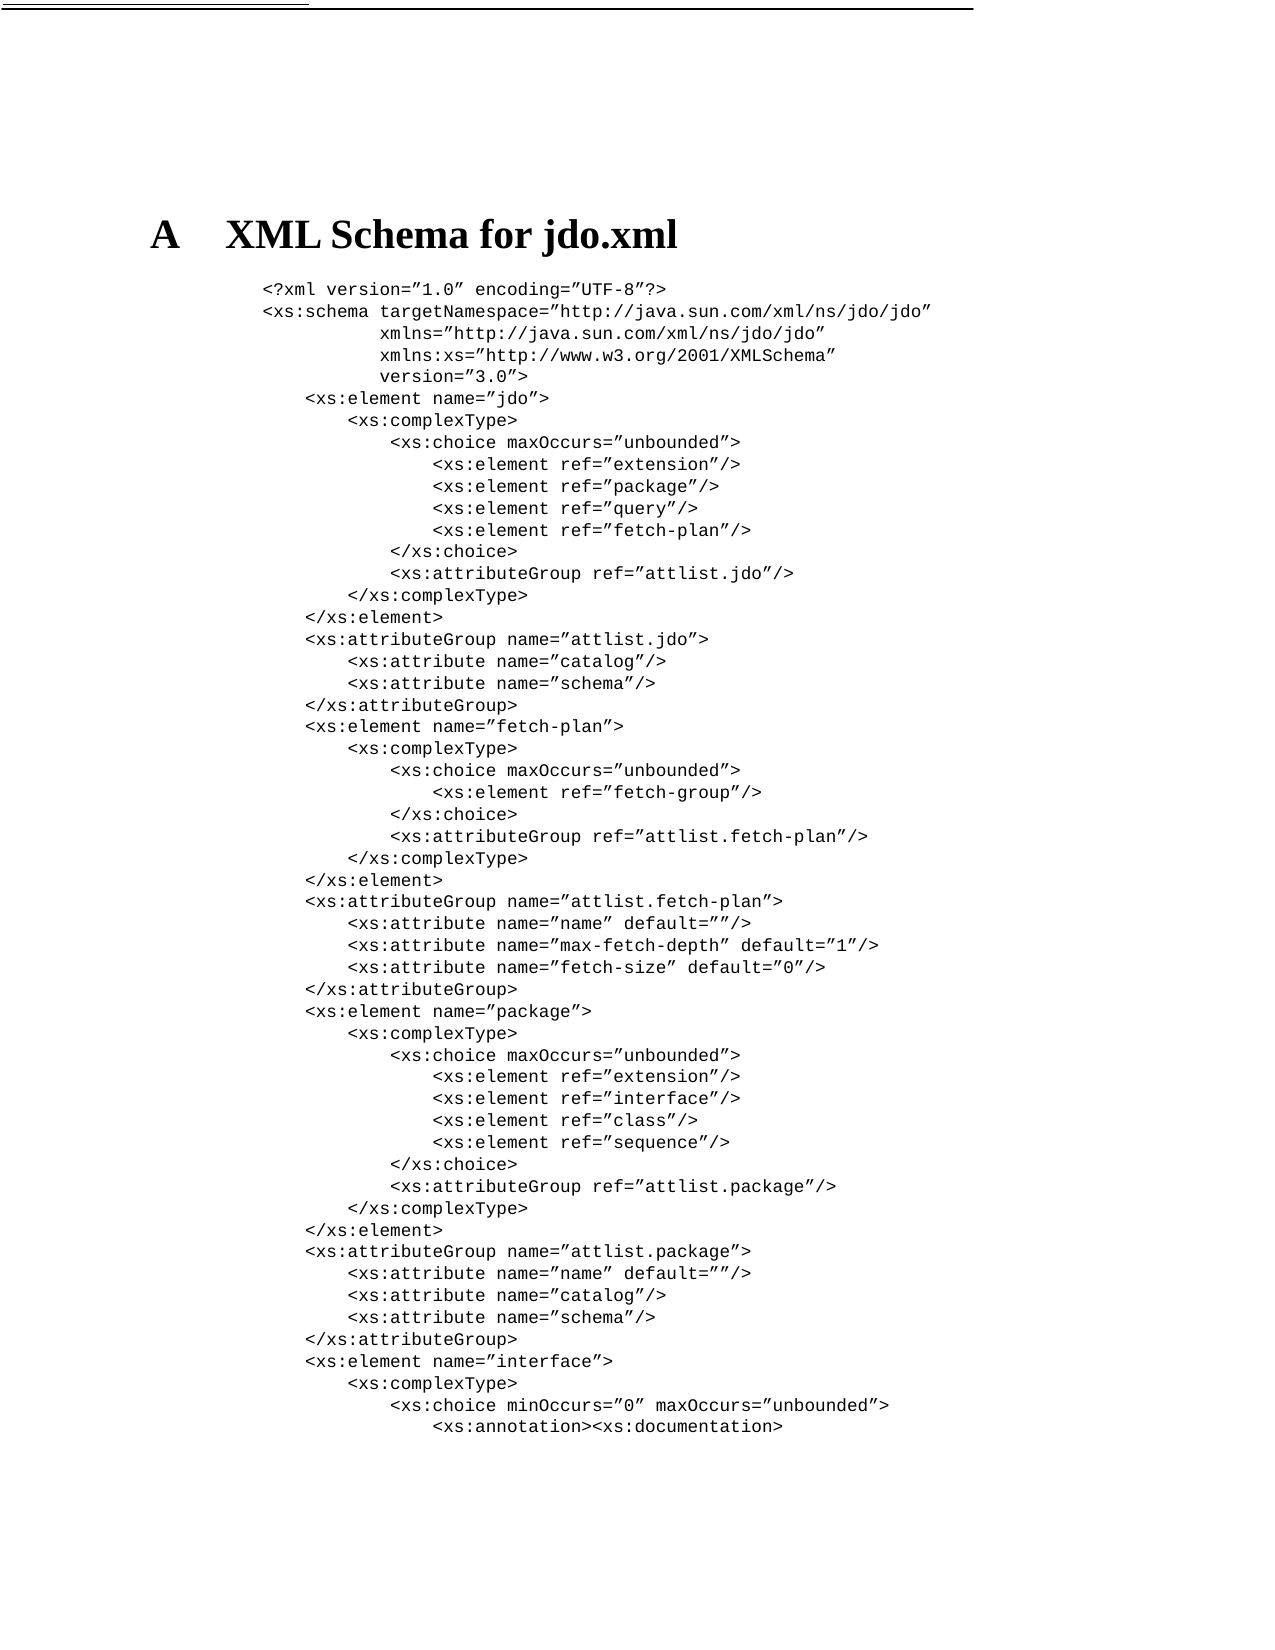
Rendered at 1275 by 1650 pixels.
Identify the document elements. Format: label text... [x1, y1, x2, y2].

text <xs:complexType> [262, 1372, 1125, 1394]
text </xs:attributeGroup> [262, 1329, 1125, 1351]
text <xs:annotation><xs:documentation> [262, 1416, 1125, 1438]
text <xs:attributeGroup ref=”attlist.package”/> [262, 1176, 1125, 1197]
text version=”3.0”> [262, 366, 1125, 388]
text <xs:attributeGroup ref=”attlist.jdo”/> [262, 563, 1125, 585]
text <xs:choice maxOccurs=”unbounded”> [262, 432, 1125, 454]
text <xs:element name=”jdo”> [262, 388, 1125, 410]
text <xs:complexType> [262, 410, 1125, 432]
text </xs:element> [262, 869, 1125, 891]
text </xs:attributeGroup> [262, 979, 1125, 1001]
text <xs:choice maxOccurs=”unbounded”> [262, 1044, 1125, 1066]
text <xs:element ref=”interface”/> [262, 1088, 1125, 1110]
text <xs:complexType> [262, 738, 1125, 760]
text <xs:element ref=”sequence”/> [262, 1132, 1125, 1154]
text <?xml version=”1.0” encoding=”UTF-8”?> [262, 279, 1125, 301]
text <xs:attribute name=”max-fetch-depth” default=”1”/> [262, 935, 1125, 957]
text <xs:attribute name=”schema”/> [262, 1307, 1125, 1329]
text xmlns=”http://java.sun.com/xml/ns/jdo/jdo” [262, 322, 1125, 344]
text </xs:choice> [262, 541, 1125, 563]
text xmlns:xs=”http://www.w3.org/2001/XMLSchema” [262, 344, 1125, 366]
text <xs:element ref=”query”/> [262, 497, 1125, 519]
text <xs:element ref=”package”/> [262, 476, 1125, 497]
text <xs:element name=”interface”> [262, 1351, 1125, 1372]
text <xs:attribute name=”name” default=””/> [262, 913, 1125, 935]
text <xs:element ref=”class”/> [262, 1110, 1125, 1132]
text <xs:element ref=”fetch-group”/> [262, 782, 1125, 804]
text </xs:element> [262, 1219, 1125, 1241]
text </xs:complexType> [262, 585, 1125, 607]
text <xs:attribute name=”fetch-size” default=”0”/> [262, 957, 1125, 979]
text </xs:choice> [262, 804, 1125, 826]
text <xs:attribute name=”schema”/> [262, 672, 1125, 694]
text <xs:element name=”package”> [262, 1001, 1125, 1022]
text <xs:element name=”fetch-plan”> [262, 716, 1125, 738]
text </xs:attributeGroup> [262, 694, 1125, 716]
text <xs:choice maxOccurs=”unbounded”> [262, 760, 1125, 782]
text <xs:schema targetNamespace=”http://java.sun.com/xml/ns/jdo/jdo” [262, 301, 1125, 322]
text </xs:element> [262, 607, 1125, 629]
text <xs:complexType> [262, 1022, 1125, 1044]
subtitle XML Schema for jdo.xml [150, 210, 1125, 258]
text <xs:choice minOccurs=”0” maxOccurs=”unbounded”> [262, 1394, 1125, 1416]
text <xs:attributeGroup name=”attlist.fetch-plan”> [262, 891, 1125, 913]
text <xs:attributeGroup name=”attlist.jdo”> [262, 629, 1125, 651]
text </xs:choice> [262, 1154, 1125, 1176]
text </xs:complexType> [262, 847, 1125, 869]
text <xs:attribute name=”catalog”/> [262, 1285, 1125, 1307]
text </xs:complexType> [262, 1197, 1125, 1219]
text <xs:element ref=”extension”/> [262, 1066, 1125, 1088]
text <xs:attributeGroup name=”attlist.package”> [262, 1241, 1125, 1263]
text <xs:attributeGroup ref=”attlist.fetch-plan”/> [262, 826, 1125, 847]
text <xs:attribute name=”catalog”/> [262, 651, 1125, 672]
text <xs:element ref=”extension”/> [262, 454, 1125, 476]
text <xs:element ref=”fetch-plan”/> [262, 519, 1125, 541]
text <xs:attribute name=”name” default=””/> [262, 1263, 1125, 1285]
